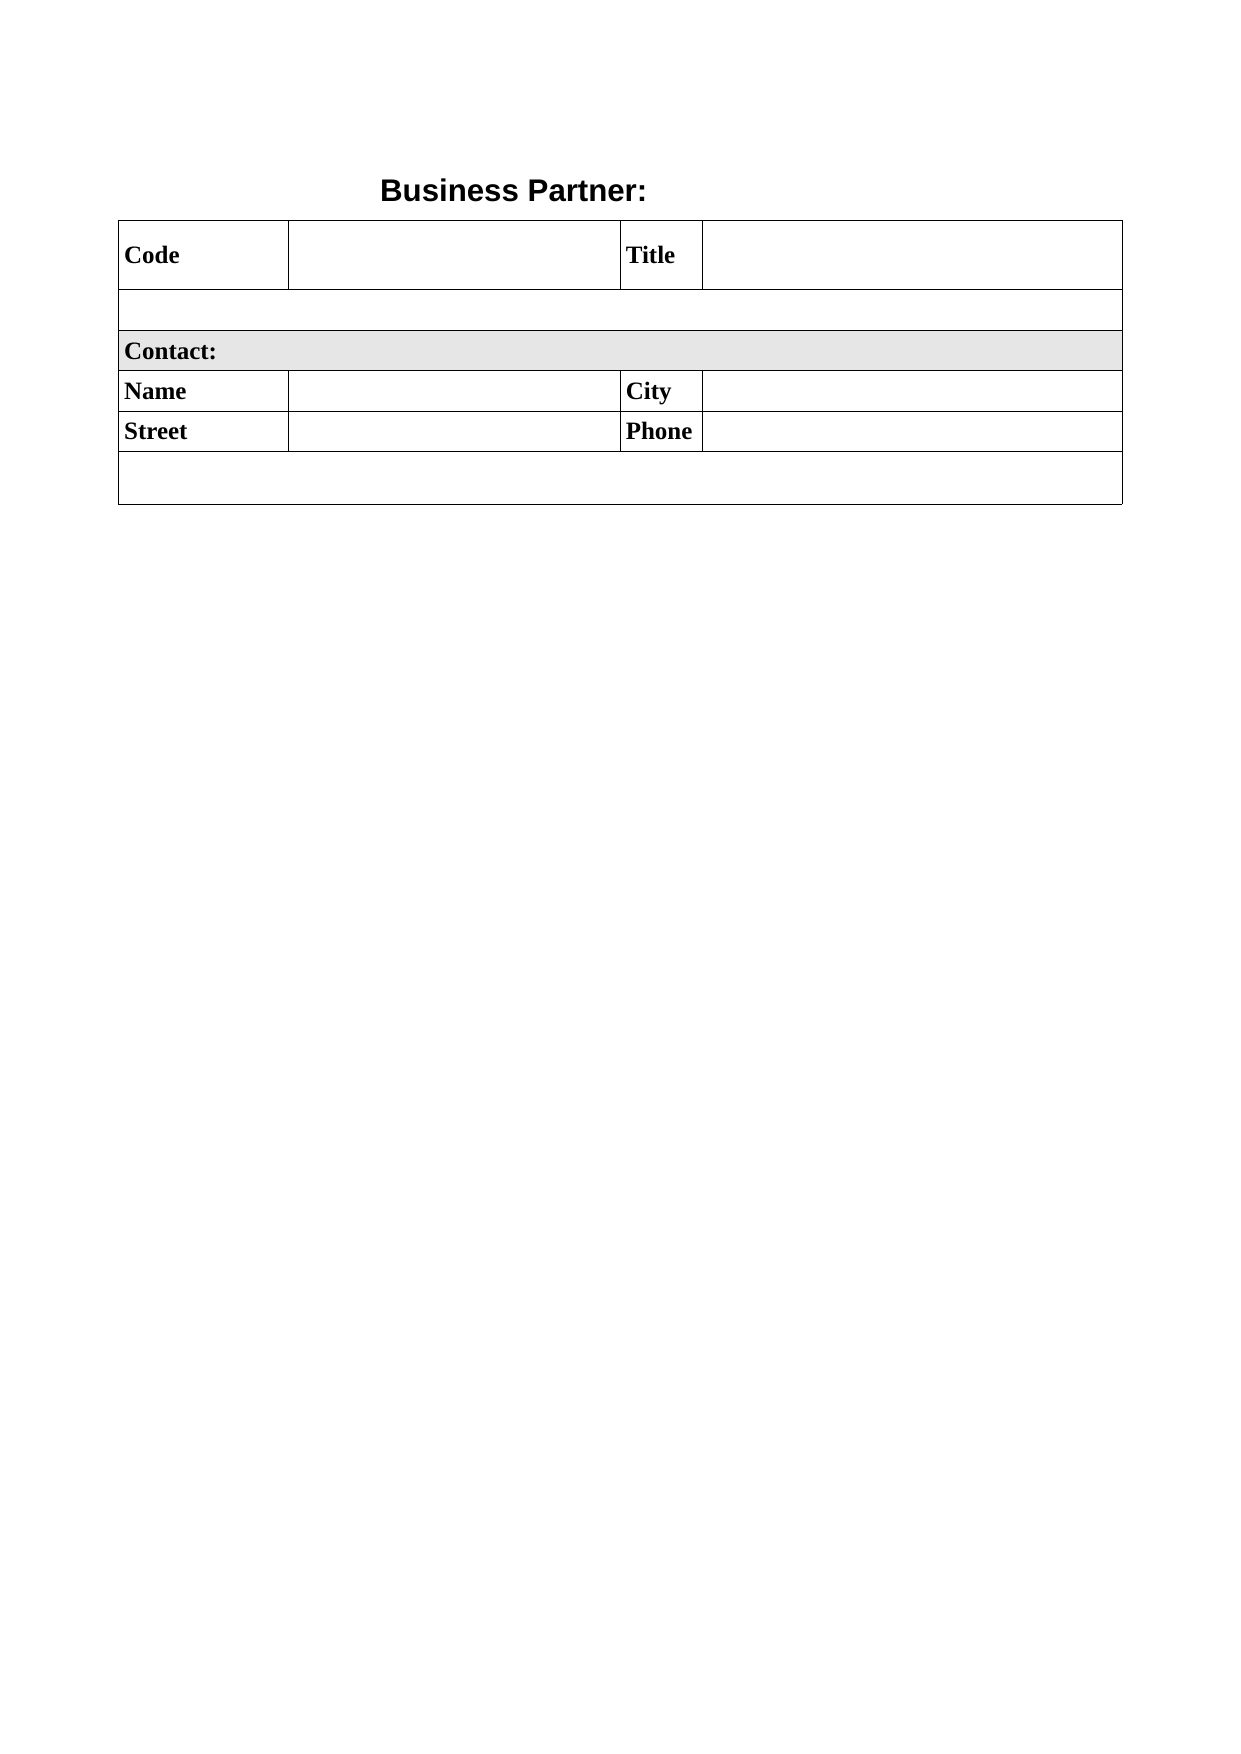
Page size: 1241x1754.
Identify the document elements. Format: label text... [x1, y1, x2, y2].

table_cell <address.name> [703, 371, 1122, 411]
table_cell <address.phone> [703, 412, 1122, 451]
table_header <partner.title and partner.title or u"None"> [703, 221, 1122, 289]
subtitle Business Partner: <partner.name> [118, 172, 1122, 208]
table_cell <address.name> [289, 371, 620, 411]
table_cell Street [119, 412, 288, 451]
table_header Code [119, 221, 288, 289]
table_cell Contact: <partner.title and partner.title or u"None"> [119, 331, 1122, 370]
text </for> [118, 505, 1122, 532]
table_cell Phone [621, 412, 702, 451]
table_cell <for each="address in partner.address"> [119, 290, 1122, 330]
table_header <partner.ref> [289, 221, 620, 289]
table_cell </for> [119, 452, 1122, 504]
table_cell Name [119, 371, 288, 411]
text <for each="partner in objects"> [118, 118, 1122, 147]
table_cell <address.street> [289, 412, 620, 451]
table_cell City [621, 371, 702, 411]
table_header Title [621, 221, 702, 289]
